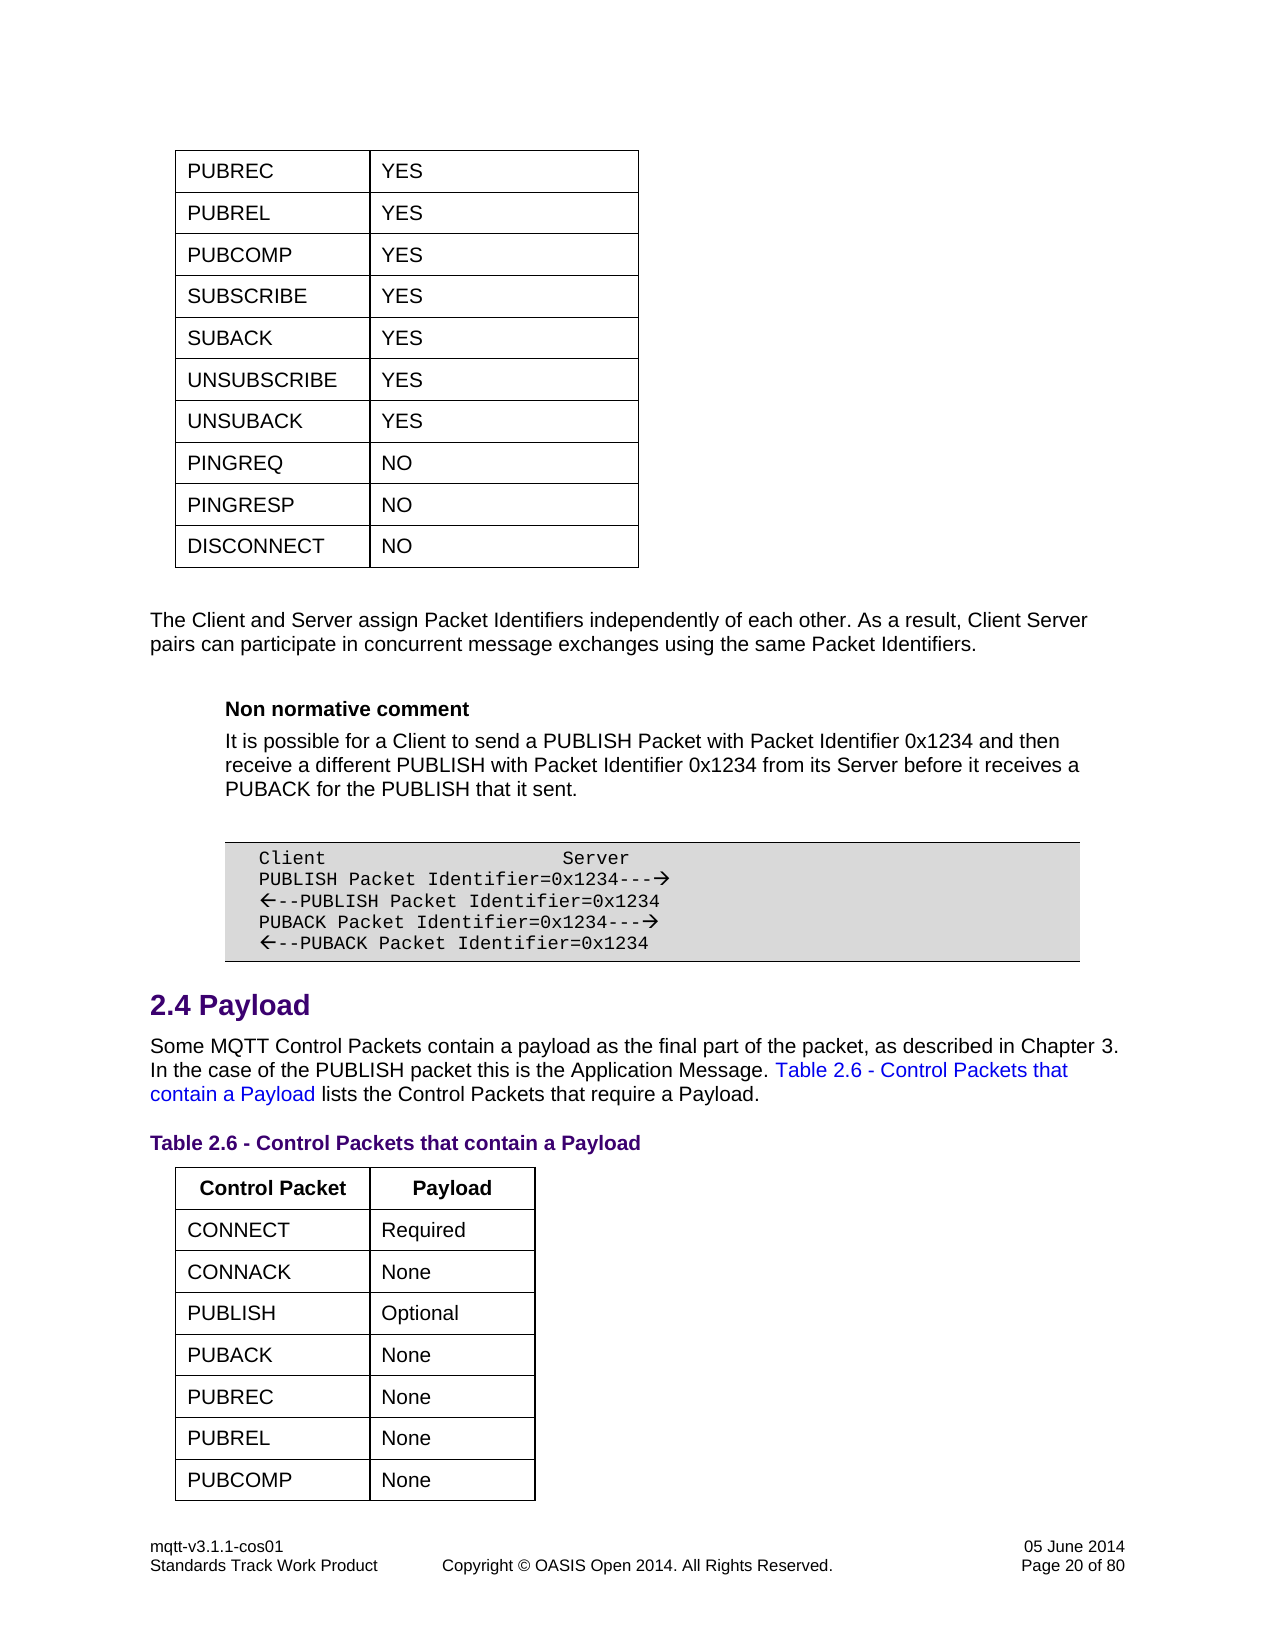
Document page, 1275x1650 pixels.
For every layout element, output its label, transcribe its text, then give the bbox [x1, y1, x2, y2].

table_cell PINGREQ [176, 443, 369, 483]
subtitle Table 2.6 - Control Packets that contain a Payload [150, 1130, 1125, 1154]
table_cell PUBACK [176, 1335, 369, 1375]
table_cell DISCONNECT [176, 526, 369, 567]
table_cell YES [371, 318, 638, 358]
text Some MQTT Control Packets contain a payload as the final part of the packet, as described in Chapter 3. In the case of the PUBLISH packet this is the Application Message. Table 2.6 - Control Packets that contain a Payload lists the Control Packets that require a Payload. [150, 1033, 1125, 1105]
table_cell PUBCOMP [176, 234, 369, 275]
text The Client and Server assign Packet Identifiers independently of each other. As a result, Client Server pairs can participate in concurrent message exchanges using the same Packet Identifiers. [150, 608, 1125, 656]
table_cell PINGRESP [176, 484, 369, 525]
table_cell Required [371, 1210, 534, 1250]
table_header Payload [371, 1168, 534, 1208]
table_cell UNSUBSCRIBE [176, 359, 369, 400]
text --PUBLISH Packet Identifier=0x1234 [225, 884, 1080, 905]
table_cell Optional [371, 1293, 534, 1333]
table_cell UNSUBACK [176, 401, 369, 442]
table_header Control Packet [176, 1168, 369, 1208]
table_cell YES [371, 276, 638, 317]
table_cell YES [371, 151, 638, 192]
table_cell NO [371, 526, 638, 567]
table_cell YES [371, 234, 638, 275]
table_cell None [371, 1460, 534, 1500]
table_cell PUBREC [176, 1376, 369, 1417]
table_cell None [371, 1251, 534, 1292]
table_cell CONNACK [176, 1251, 369, 1292]
table_cell YES [371, 401, 638, 442]
text Non normative comment [225, 697, 1125, 721]
subtitle Payload [150, 987, 1125, 1021]
table_cell NO [371, 443, 638, 483]
table_cell PUBREL [176, 1418, 369, 1458]
table_cell NO [371, 484, 638, 525]
table_cell None [371, 1376, 534, 1417]
table_cell PUBLISH [176, 1293, 369, 1333]
table_cell PUBREC [176, 151, 369, 192]
table_cell YES [371, 359, 638, 400]
table_cell CONNECT [176, 1210, 369, 1250]
table_cell SUBACK [176, 318, 369, 358]
table_cell None [371, 1418, 534, 1458]
text It is possible for a Client to send a PUBLISH Packet with Packet Identifier 0x1234 and then receive a different PUBLISH with Packet Identifier 0x1234 from its Server before it receives a PUBACK for the PUBLISH that it sent. [225, 729, 1125, 801]
text PUBACK Packet Identifier=0x1234--- [225, 905, 1080, 927]
table_cell None [371, 1335, 534, 1375]
table_cell PUBREL [176, 193, 369, 233]
table_cell SUBSCRIBE [176, 276, 369, 317]
text --PUBACK Packet Identifier=0x1234 [225, 927, 1080, 961]
text Client Server [225, 843, 1080, 863]
table_cell PUBCOMP [176, 1460, 369, 1500]
table_cell YES [371, 193, 638, 233]
text PUBLISH Packet Identifier=0x1234--- [225, 863, 1080, 884]
